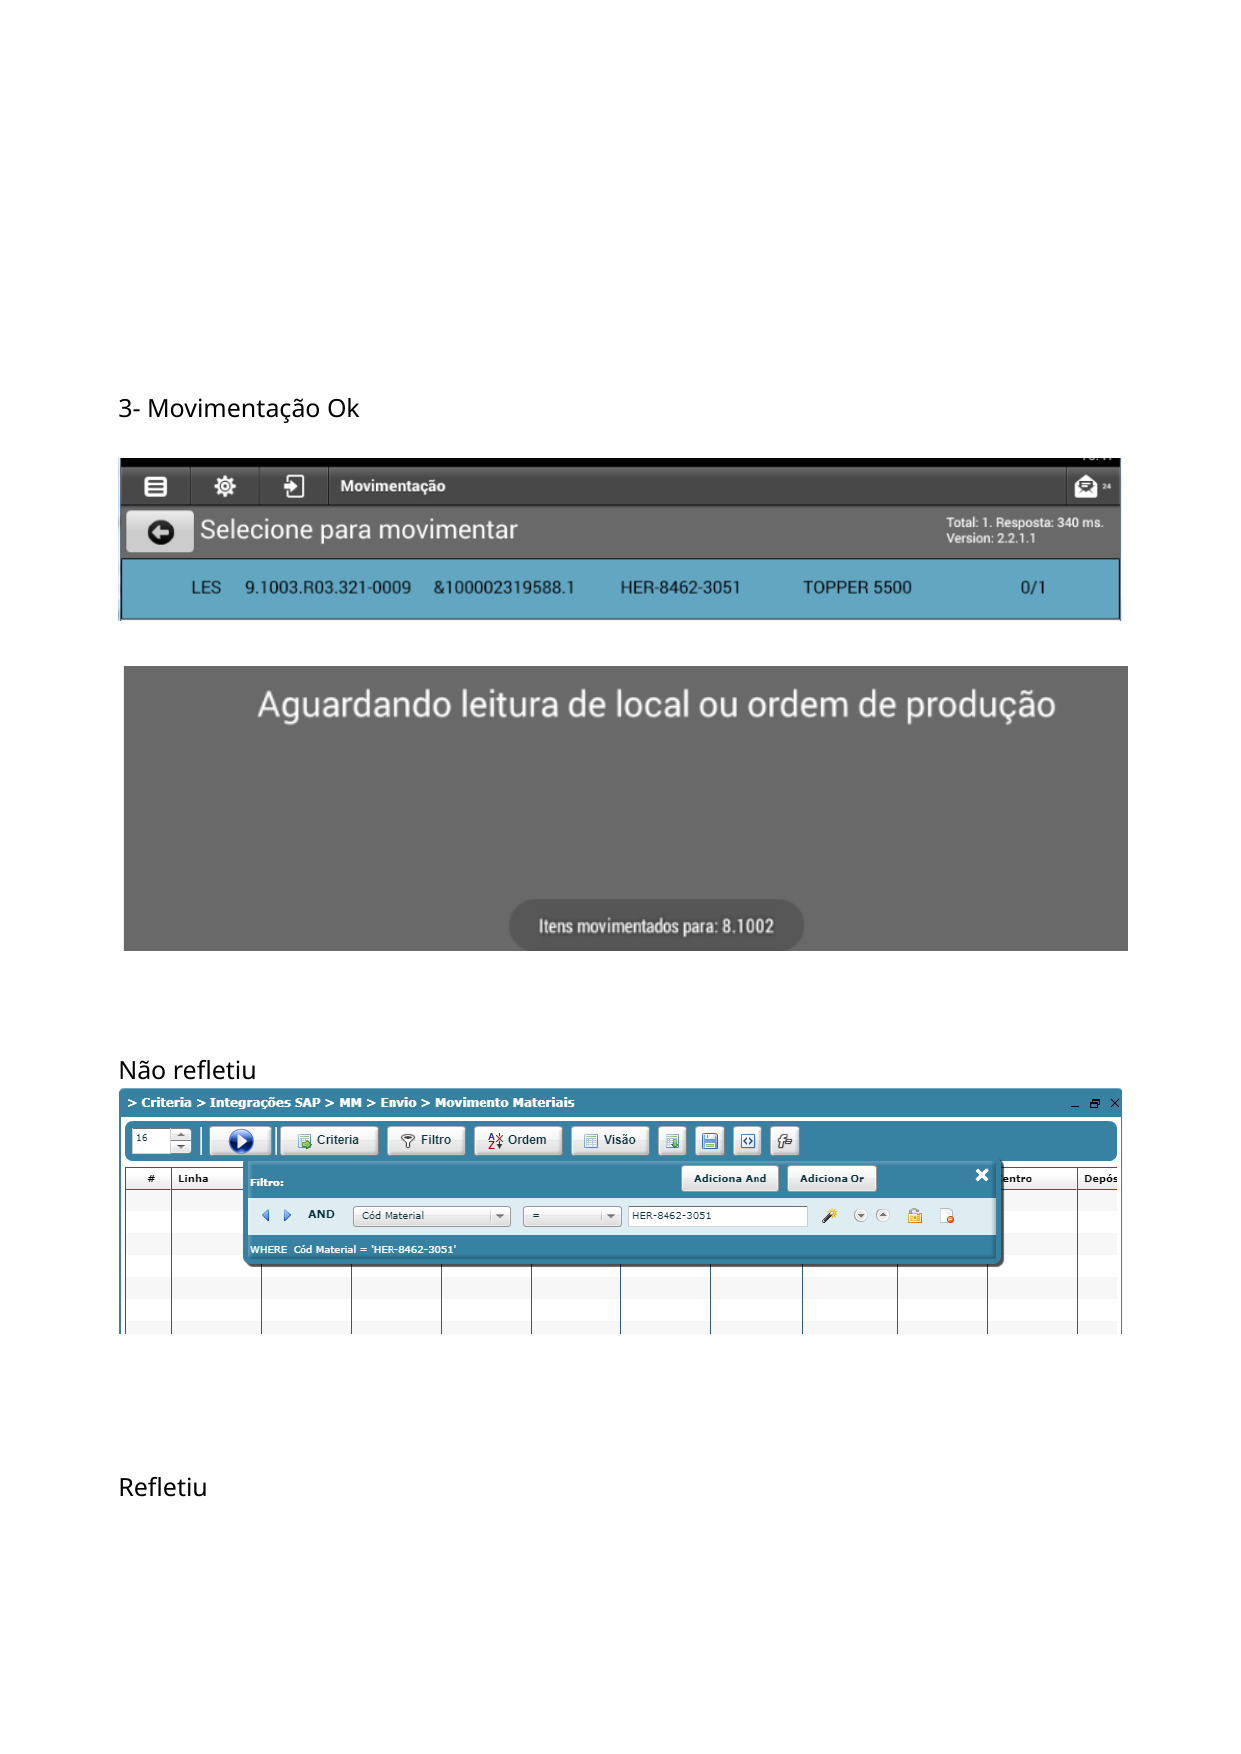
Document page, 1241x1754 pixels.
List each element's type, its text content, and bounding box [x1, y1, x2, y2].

picture [123, 666, 1128, 951]
text 3- Movimentação Ok [118, 391, 1122, 425]
picture [118, 458, 1123, 621]
text Refletiu [118, 1470, 1122, 1504]
picture [118, 1086, 1123, 1334]
text Não refletiu [118, 1053, 1122, 1086]
